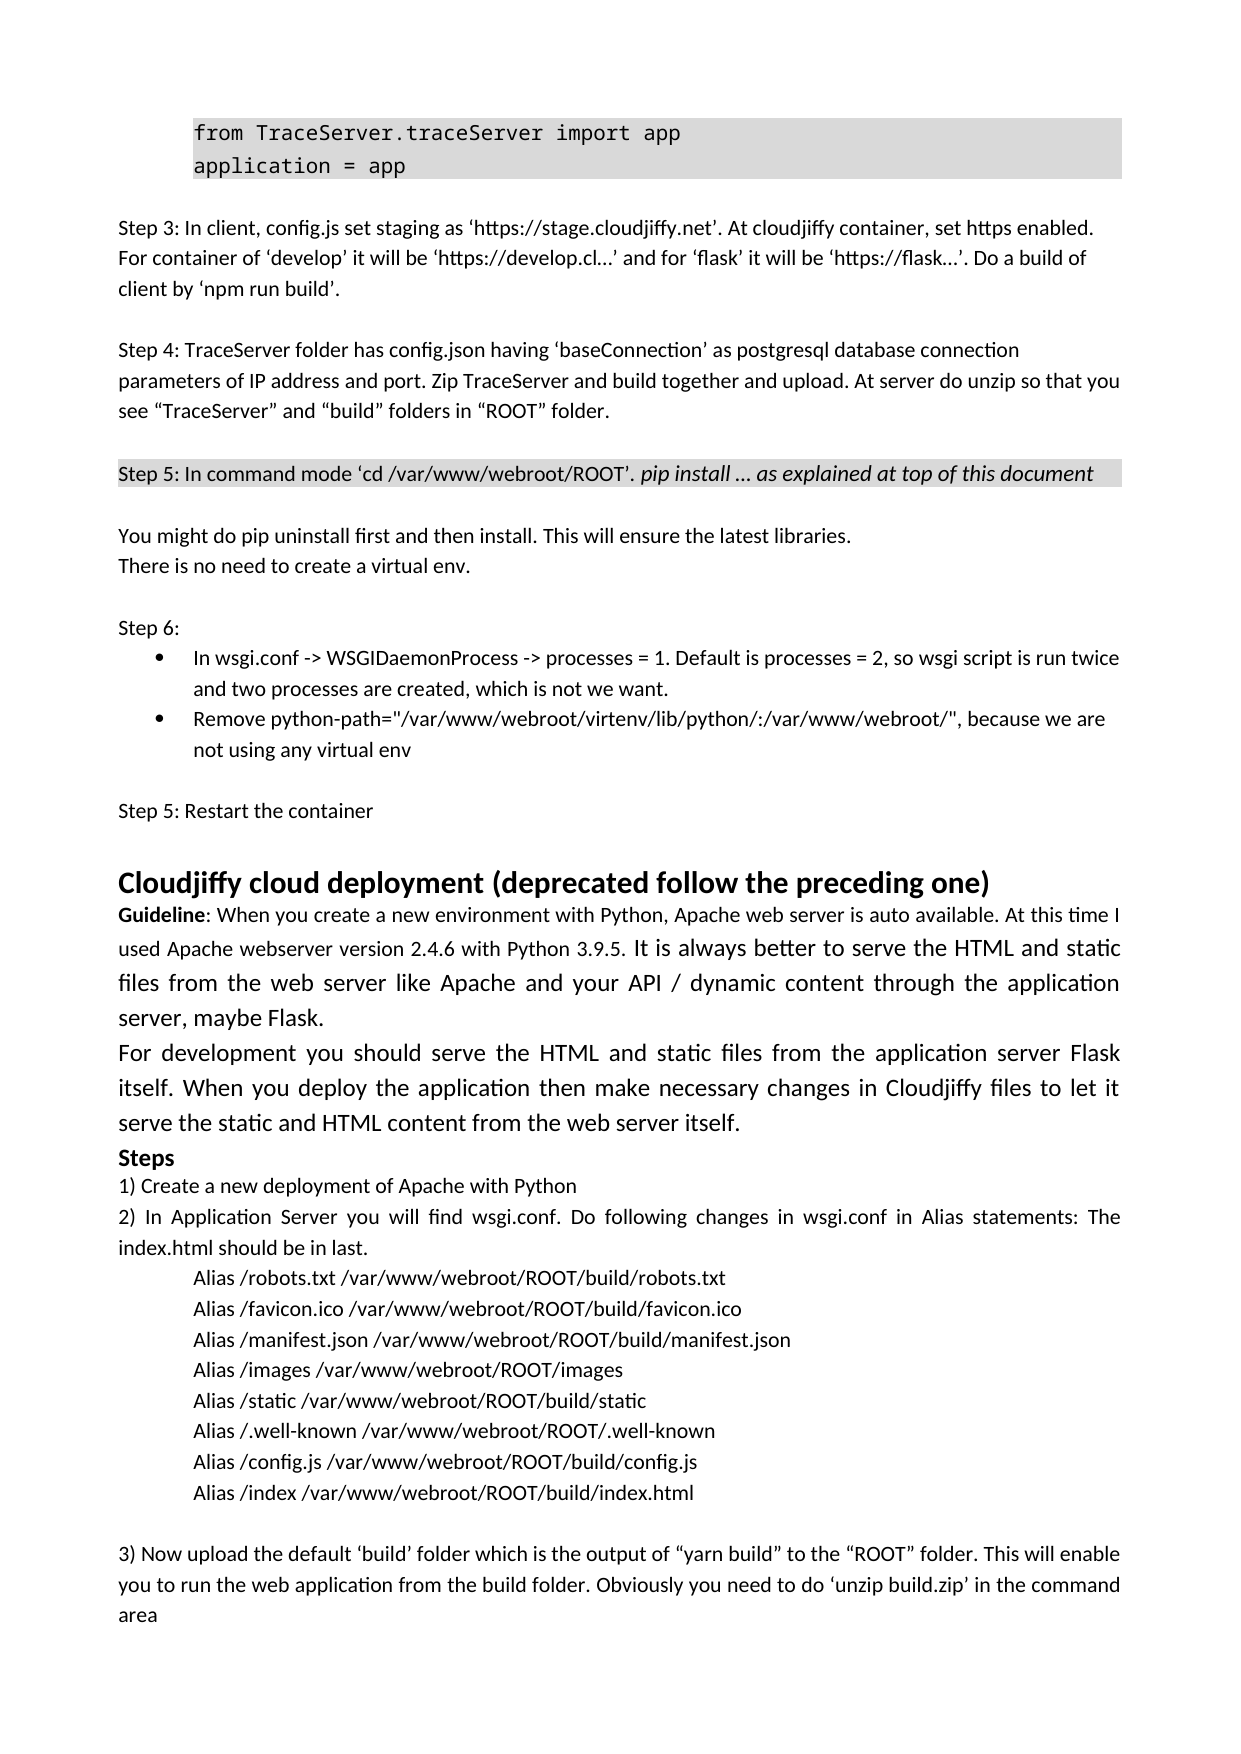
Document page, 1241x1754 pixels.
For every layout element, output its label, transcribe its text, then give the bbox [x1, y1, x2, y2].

text Alias /static /var/www/webroot/ROOT/build/static [118, 1387, 1122, 1414]
text 1) Create a new deployment of Apache with Python [118, 1173, 1122, 1199]
list In wsgi.conf -> WSGIDaemonProcess -> processes = 1. Default is processes = 2, so wsgi script is run twice and two processes are created, which is not we want. [156, 644, 1122, 702]
text 2) In Application Server you will find wsgi.conf. Do following changes in wsgi.conf in Alias statements: The index.html should be in last. [118, 1203, 1122, 1261]
text Guideline: When you create a new environment with Python, Apache web server is auto available. At this time I used Apache webserver version 2.4.6 with Python 3.9.5. It is always better to serve the HTML and static files from the web server like Apache and your API / dynamic content through the application server, maybe Flask. [118, 901, 1122, 1033]
text application = app [193, 151, 1122, 179]
subtitle Cloudjiffy cloud deployment (deprecated follow the preceding one) [118, 863, 1122, 901]
text Alias /favicon.ico /var/www/webroot/ROOT/build/favicon.ico [118, 1295, 1122, 1322]
text Alias /images /var/www/webroot/ROOT/images [118, 1356, 1122, 1383]
text For development you should serve the HTML and static files from the application server Flask itself. When you deploy the application then make necessary changes in Cloudjiffy files to let it serve the static and HTML content from the web server itself. [118, 1037, 1122, 1138]
list Remove python-path="/var/www/webroot/virtenv/lib/python/:/var/www/webroot/", because we are not using any virtual env [156, 706, 1122, 763]
text Step 4: TraceServer folder has config.json having ‘baseConnection’ as postgresql database connection parameters of IP address and port. Zip TraceServer and build together and upload. At server do unzip so that you see “TraceServer” and “build” folders in “ROOT” folder. [118, 336, 1122, 424]
text You might do pip uninstall first and then install. This will ensure the latest libraries. [118, 522, 1122, 548]
text Step 6: [118, 614, 1122, 640]
text 3) Now upload the default ‘build’ folder which is the output of “yarn build” to the “ROOT” folder. This will enable you to run the web application from the build folder. Obviously you need to do ‘unzip build.zip’ in the command area [118, 1540, 1122, 1628]
text Steps [118, 1142, 1122, 1173]
text Step 5: In command mode ‘cd /var/www/webroot/ROOT’. pip install … as explained at top of this document [118, 459, 1122, 487]
text from TraceServer.traceServer import app [193, 118, 1122, 147]
text Step 5: Restart the container [118, 797, 1122, 824]
text Step 3: In client, config.js set staging as ‘https://stage.cloudjiffy.net’. At cloudjiffy container, set https enabled. For container of ‘develop’ it will be ‘https://develop.cl…’ and for ‘flask’ it will be ‘https://flask…’. Do a build of client by ‘npm run build’. [118, 214, 1122, 302]
text Alias /.well-known /var/www/webroot/ROOT/.well-known [118, 1418, 1122, 1444]
text Alias /robots.txt /var/www/webroot/ROOT/build/robots.txt [118, 1264, 1122, 1291]
text Alias /manifest.json /var/www/webroot/ROOT/build/manifest.json [118, 1326, 1122, 1352]
text There is no need to create a virtual env. [118, 552, 1122, 579]
text Alias /index /var/www/webroot/ROOT/build/index.html [118, 1479, 1122, 1506]
text Alias /config.js /var/www/webroot/ROOT/build/config.js [118, 1448, 1122, 1475]
